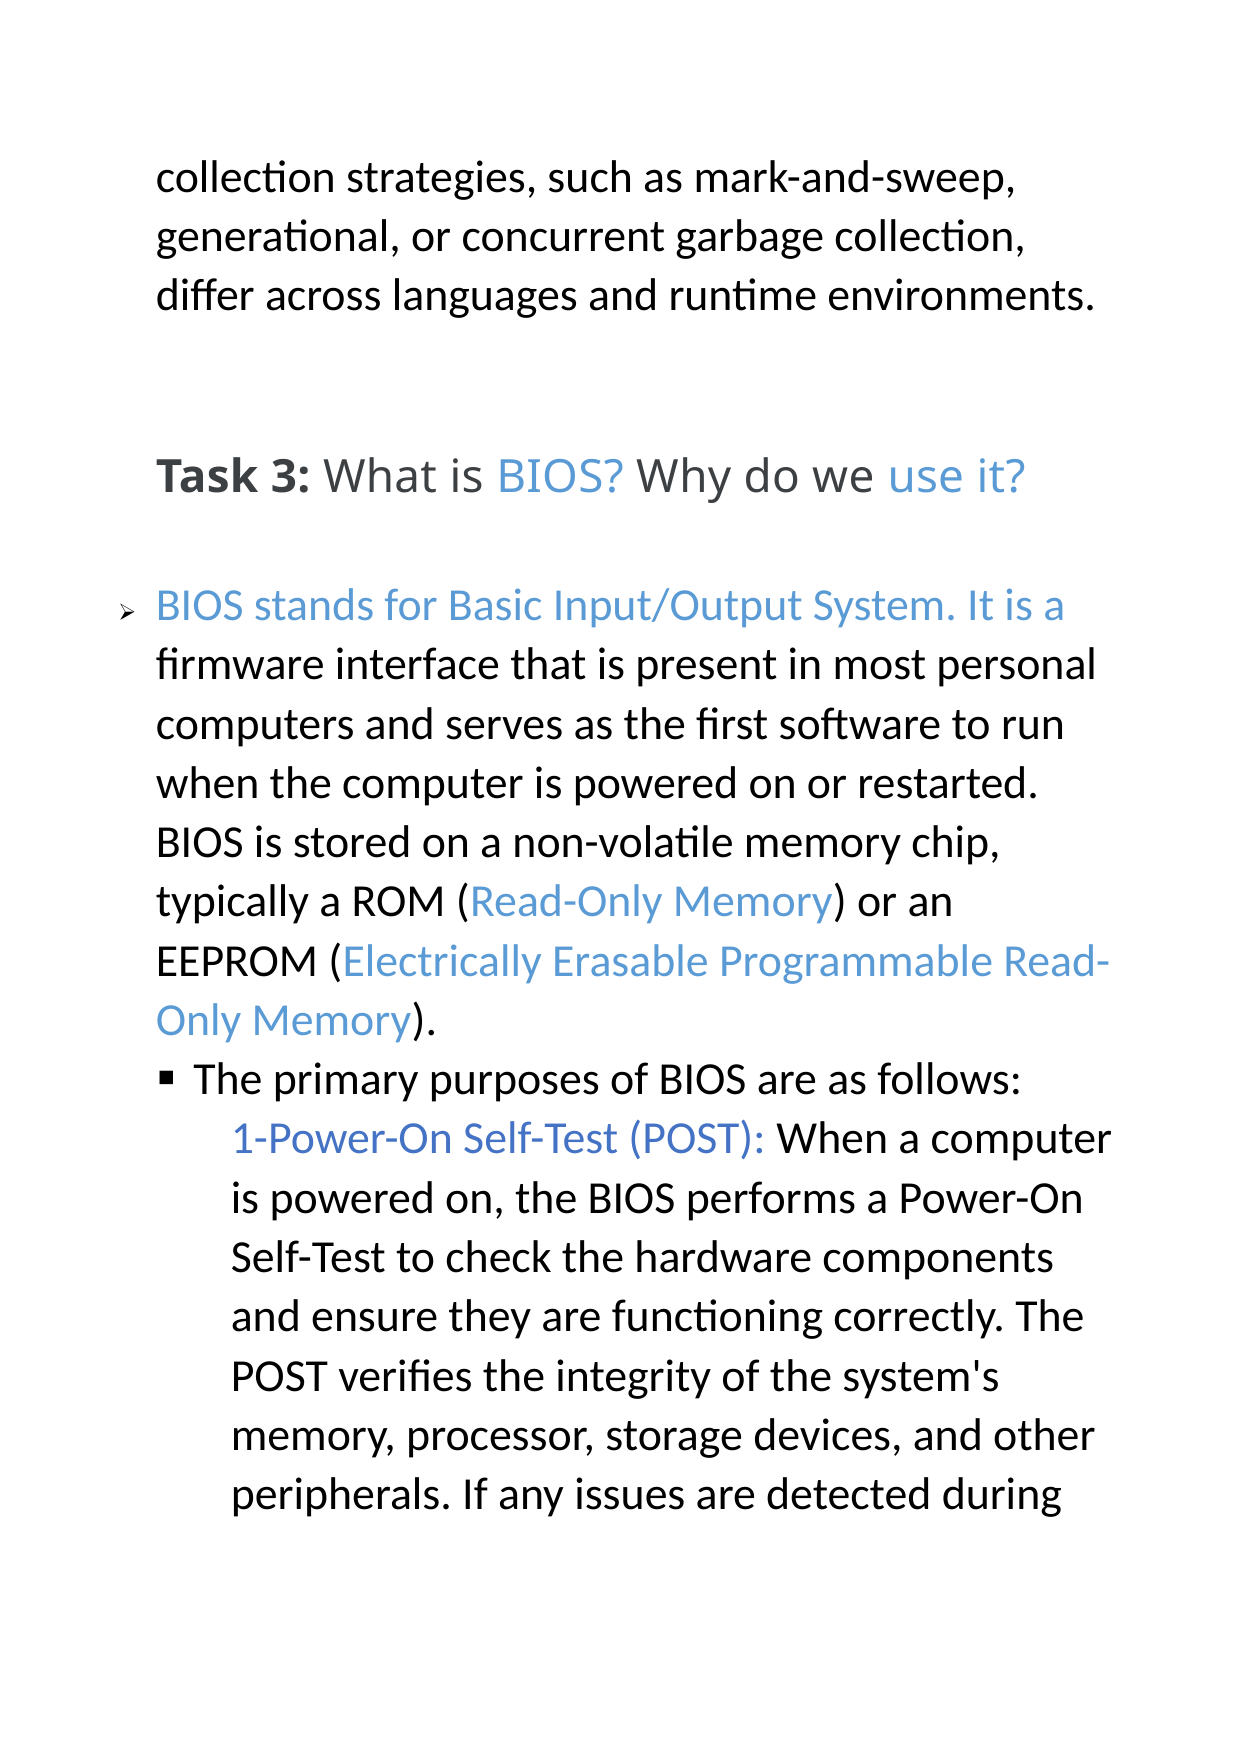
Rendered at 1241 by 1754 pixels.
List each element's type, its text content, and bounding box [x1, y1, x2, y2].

list 1-Power-On Self-Test (POST): When a computer is powered on, the BIOS performs a Power-On Self-Test to check the hardware components and ensure they are functioning correctly. The POST verifies the integrity of the system's memory, processor, storage devices, and other peripherals. If any issues are detected during [231, 1109, 1122, 1521]
list collection strategies, such as mark-and-sweep, generational, or concurrent garbage collection, differ across languages and runtime environments. [118, 148, 1122, 322]
list BIOS stands for Basic Input/Output System. It is a firmware interface that is present in most personal computers and serves as the first software to run when the computer is powered on or restarted. BIOS is stored on a non-volatile memory chip, typically a ROM (Read-Only Memory) or an EEPROM (Electrically Erasable Programmable Read-Only Memory). [118, 576, 1122, 1047]
list Task 3: What is BIOS? Why do we use it? [156, 444, 1122, 506]
list The primary purposes of BIOS are as follows: [156, 1050, 1122, 1106]
